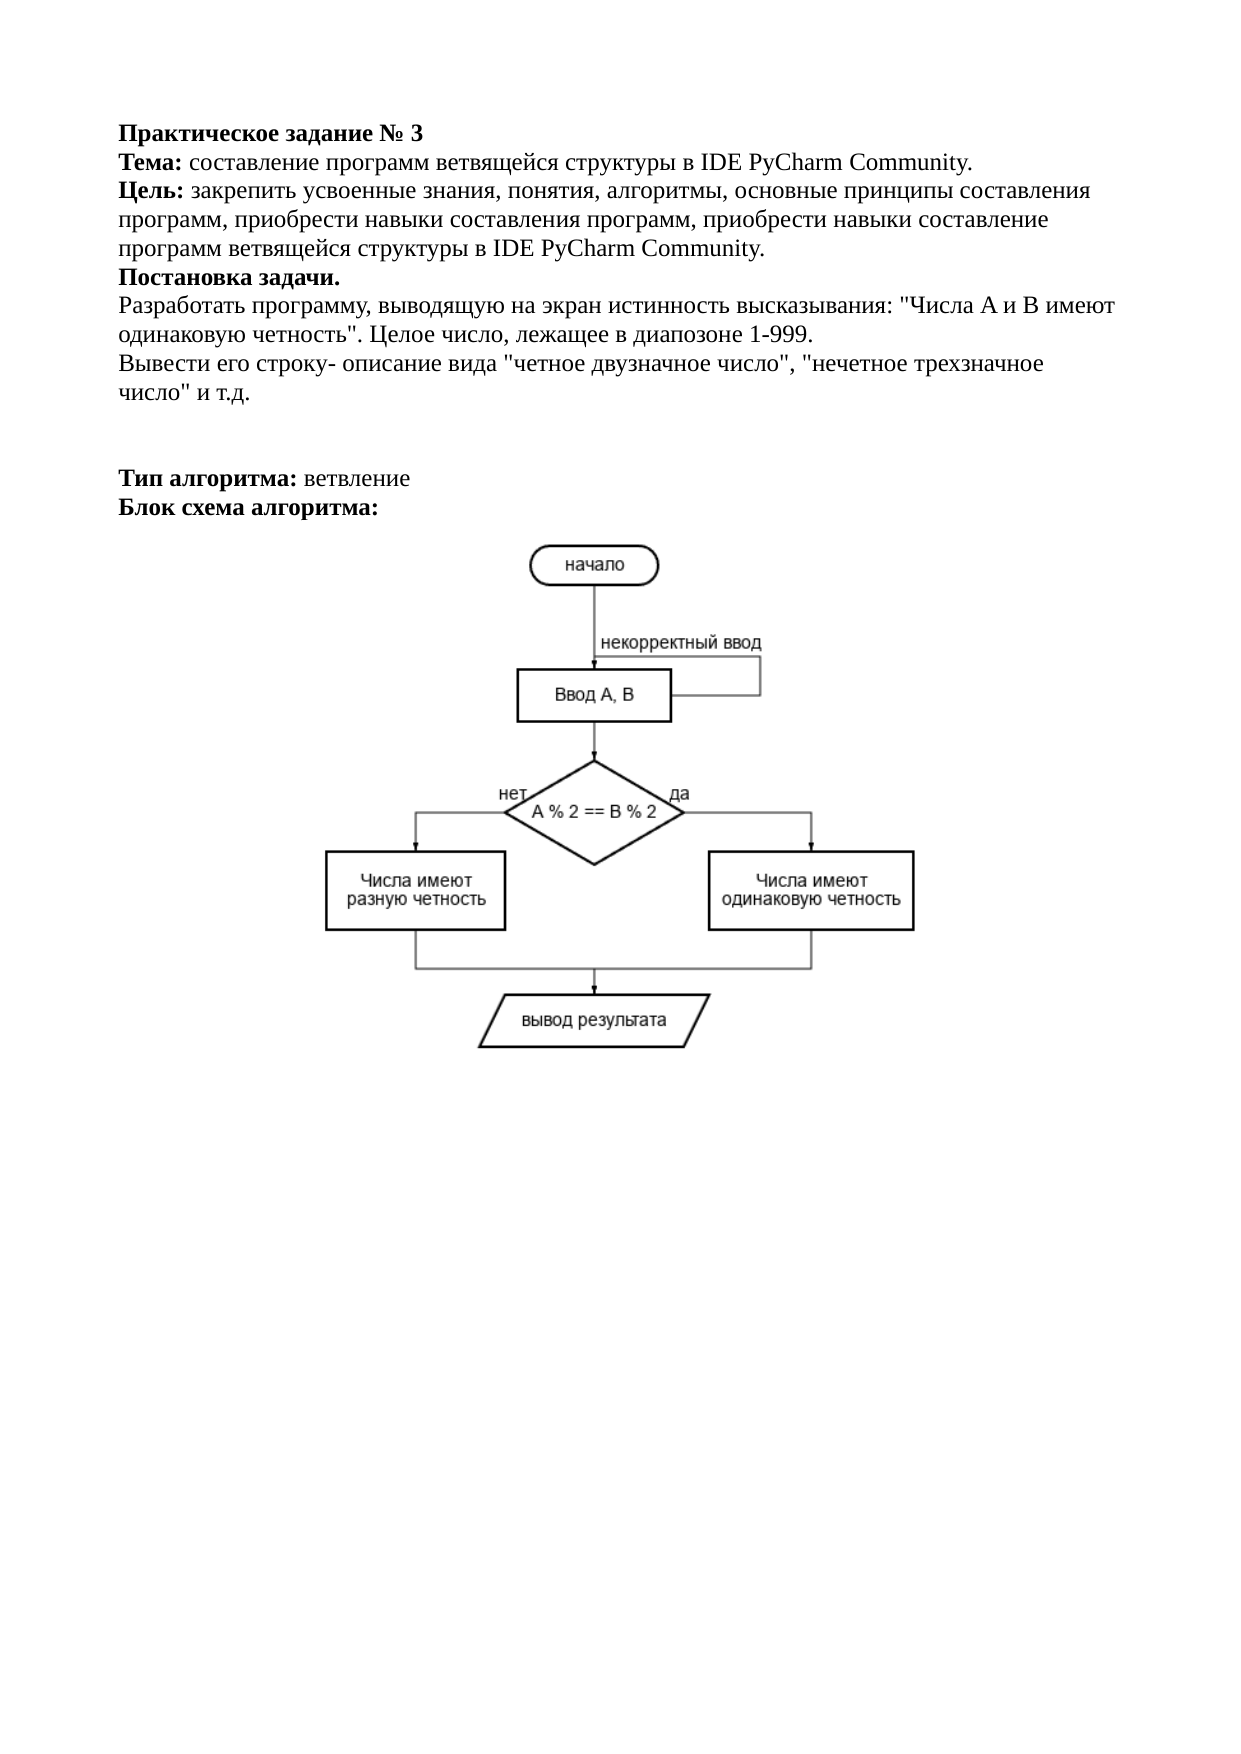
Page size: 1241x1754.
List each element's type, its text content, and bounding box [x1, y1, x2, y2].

text Цель: закрепить усвоенные знания, понятия, алгоритмы, основные принципы составления программ, приобрести навыки составления программ, приобрести навыки составление программ ветвящейся структуры в IDE PyCharm Community. [118, 176, 1122, 262]
text Постановка задачи. [118, 262, 1122, 291]
text Разработать программу, выводящую на экран истинность высказывания: "Числа A и B имеют одинаковую четность". Целое число, лежащее в диапозоне 1-999. Вывести его строку- описание вида "четное двузначное число", "нечетное трехзначное число" и т.д. [118, 291, 1122, 406]
picture [301, 520, 939, 1073]
text Блок схема алгоритма: [118, 492, 1122, 521]
text Тип алгоритма: ветвление [118, 463, 1122, 492]
text Практическое задание № 3 [118, 118, 1122, 147]
text Тема: составление программ ветвящейся структуры в IDE PyCharm Community. [118, 147, 1122, 176]
